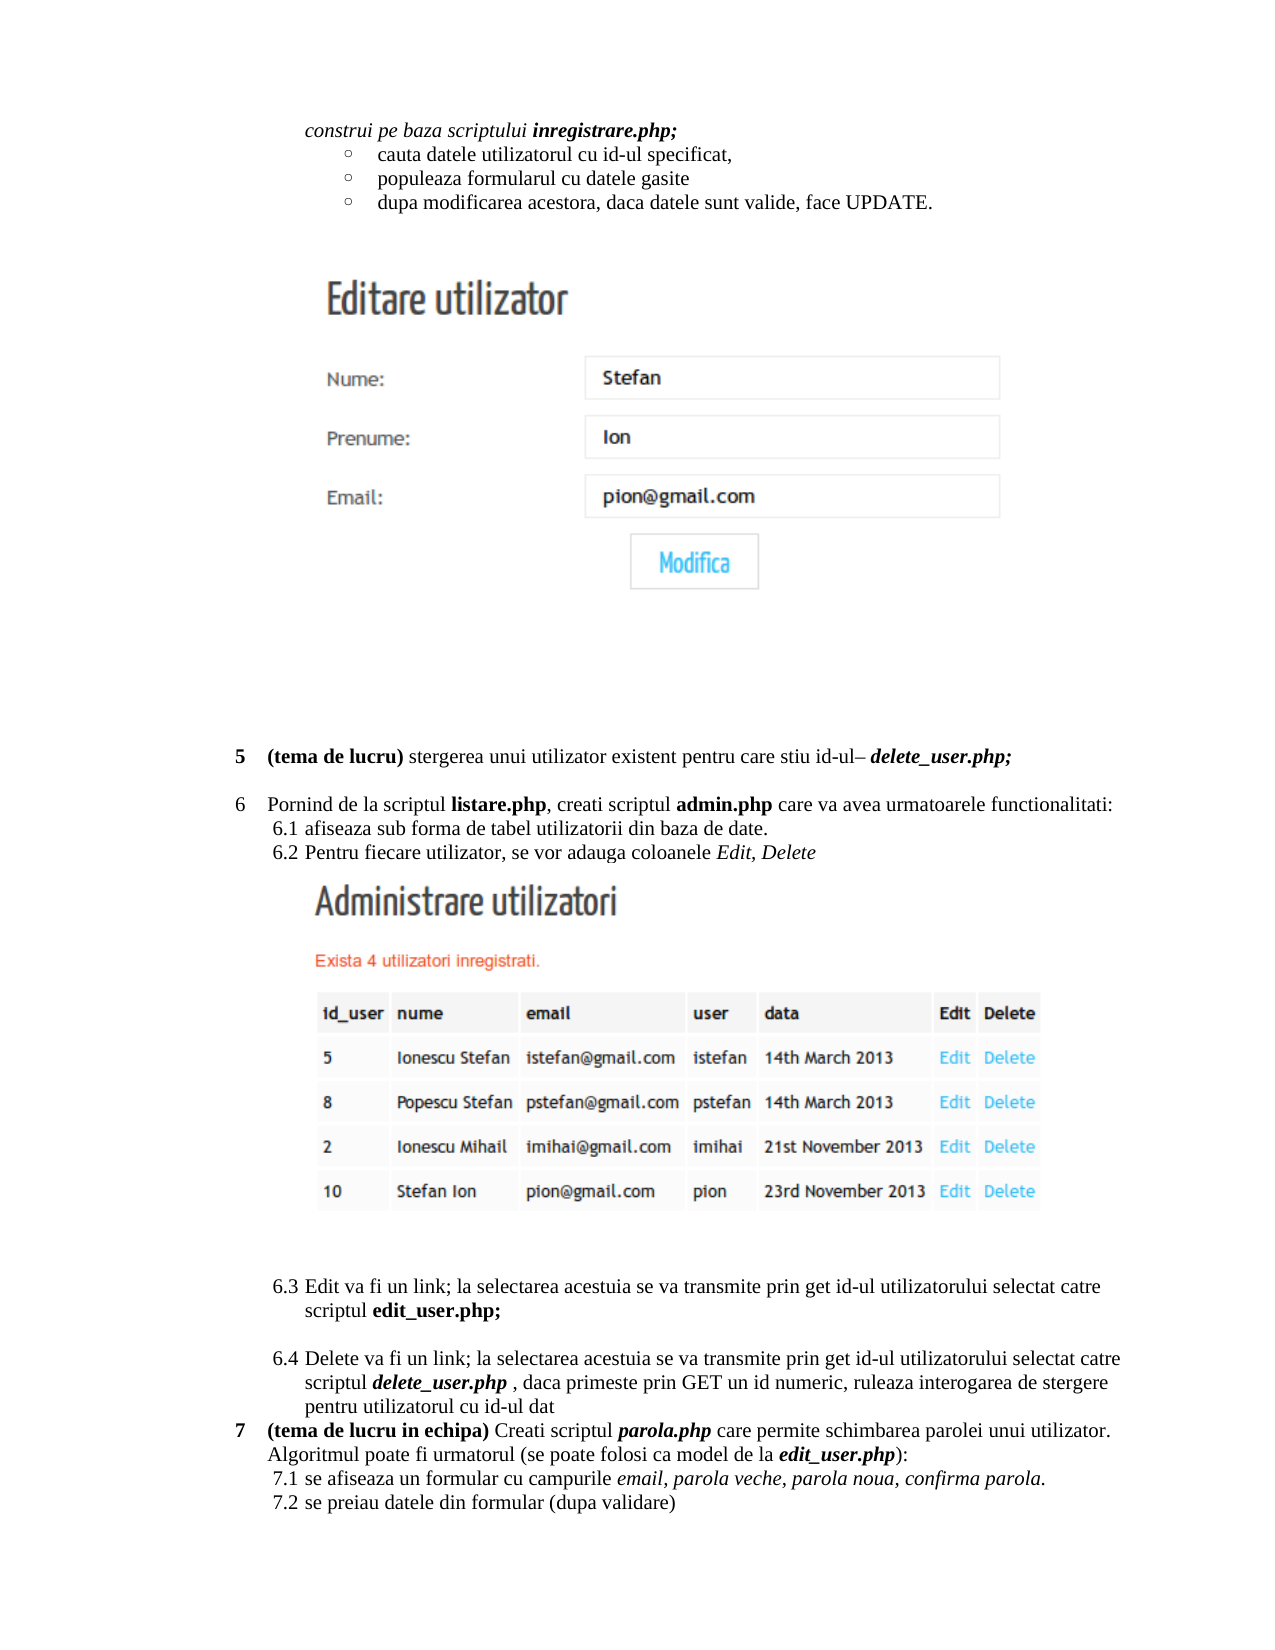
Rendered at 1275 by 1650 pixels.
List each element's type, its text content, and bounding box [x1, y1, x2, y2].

list populeaza formularul cu datele gasite [340, 166, 1157, 190]
list Delete va fi un link; la selectarea acestuia se va transmite prin get id-ul utilizatorului selectat catre scriptul delete_user.php , daca primeste prin GET un id numeric, ruleaza interogarea de stergere pentru utilizatorul cu id-ul dat [267, 1346, 1157, 1418]
picture [298, 233, 1154, 696]
list Pentru fiecare utilizator, se vor adauga coloanele Edit, Delete [267, 840, 1157, 864]
picture [303, 863, 1159, 1250]
list cauta datele utilizatorul cu id-ul specificat, [340, 142, 1157, 166]
list afiseaza sub forma de tabel utilizatorii din baza de date. [267, 816, 1157, 840]
list dupa modificarea acestora, daca datele sunt valide, face UPDATE. [340, 190, 1157, 214]
list (tema de lucru in echipa) Creati scriptul parola.php care permite schimbarea parolei unui utilizator. Algoritmul poate fi urmatorul (se poate folosi ca model de la edit_user.php): [229, 1418, 1157, 1466]
list construi pe baza scriptului inregistrare.php; [267, 118, 1157, 142]
list se preiau datele din formular (dupa validare) [267, 1490, 1157, 1514]
list se afiseaza un formular cu campurile email, parola veche, parola noua, confirma parola. [267, 1466, 1157, 1490]
list (tema de lucru) stergerea unui utilizator existent pentru care stiu id-ul– delete_user.php; [229, 743, 1157, 768]
list Pornind de la scriptul listare.php, creati scriptul admin.php care va avea urmatoarele functionalitati: [229, 792, 1157, 816]
list Edit va fi un link; la selectarea acestuia se va transmite prin get id-ul utilizatorului selectat catre scriptul edit_user.php; [267, 1273, 1157, 1322]
